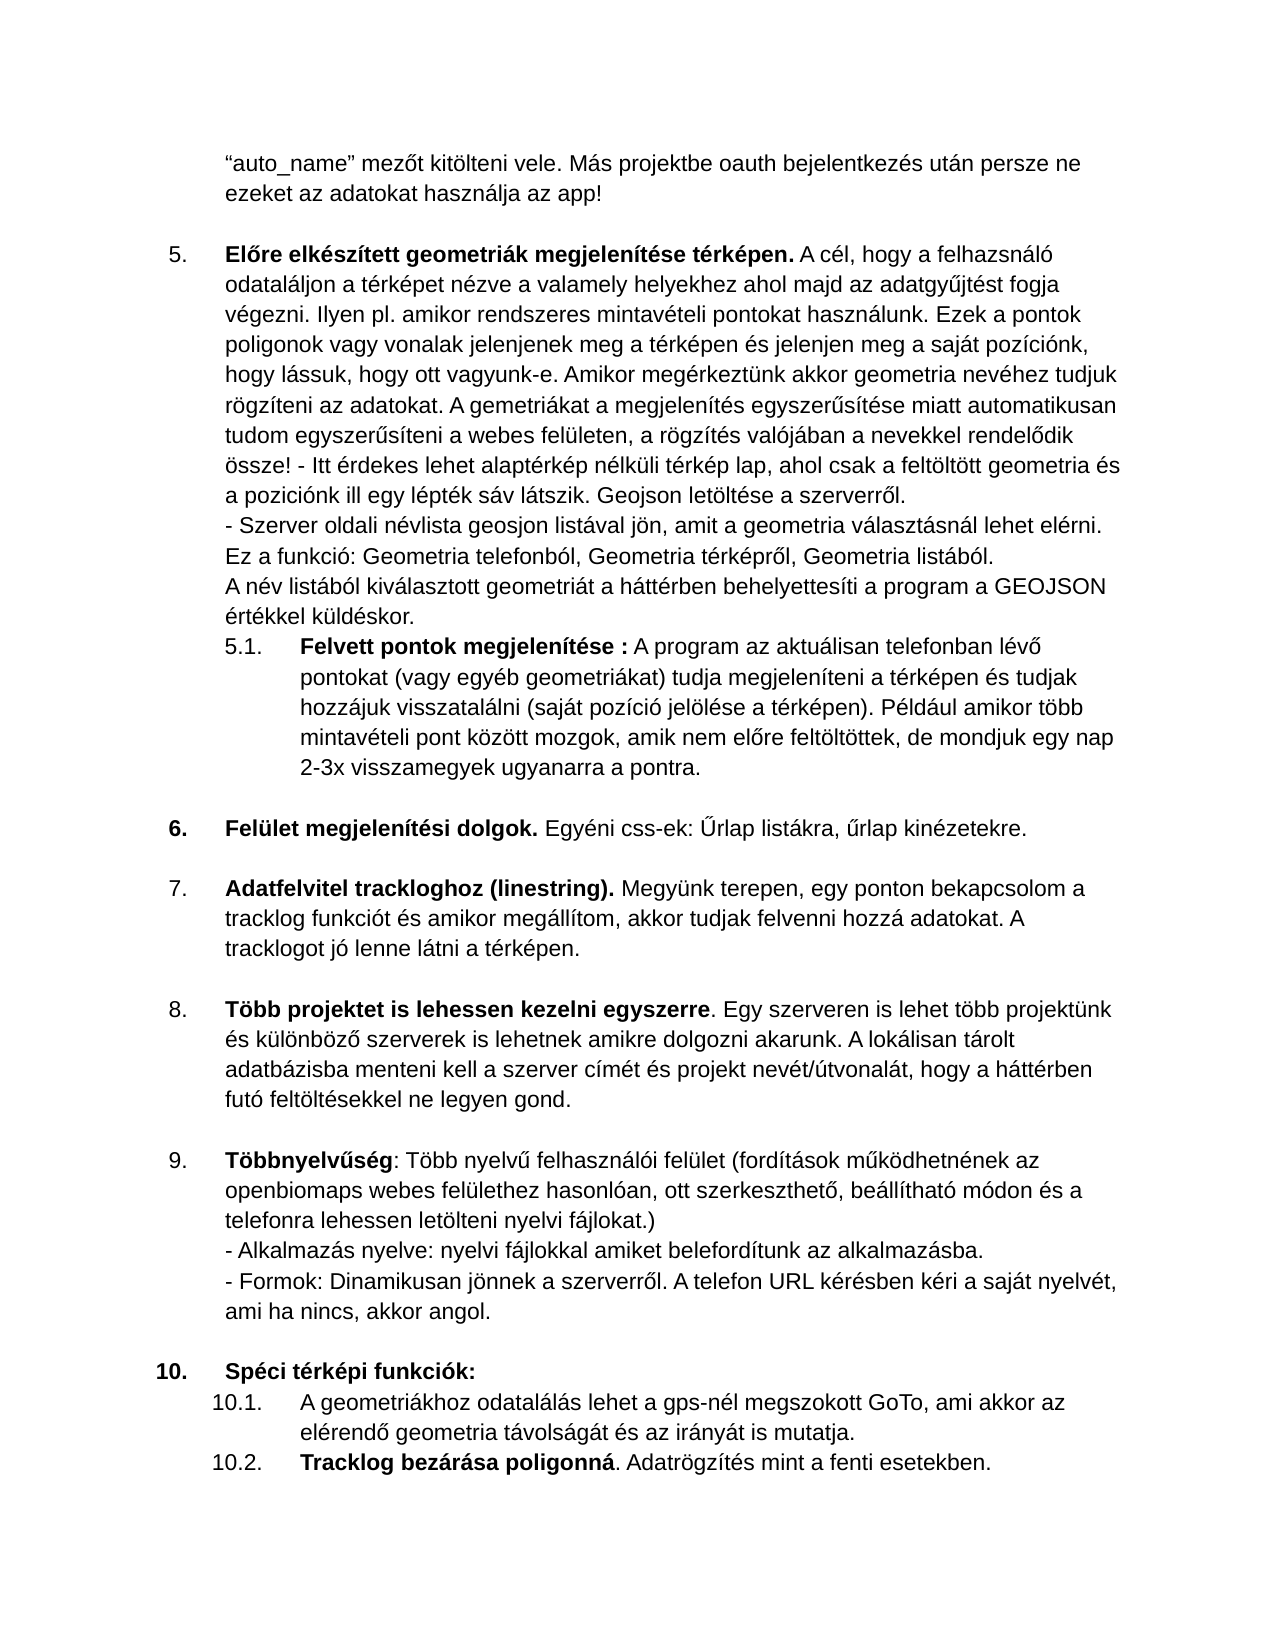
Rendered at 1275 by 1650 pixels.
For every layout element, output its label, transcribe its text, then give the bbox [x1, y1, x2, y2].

list Többnyelvűség: Több nyelvű felhasználói felület (fordítások működhetnének az openbiomaps webes felülethez hasonlóan, ott szerkeszthető, beállítható módon és a telefonra lehessen letölteni nyelvi fájlokat.) - Alkalmazás nyelve: nyelvi fájlokkal amiket belefordítunk az alkalmazásba. - Formok: Dinamikusan jönnek a szerverről. A telefon URL kérésben kéri a saját nyelvét, ami ha nincs, akkor angol. [187, 1147, 1125, 1354]
list Előre elkészített geometriák megjelenítése térképen. A cél, hogy a felhazsnáló odataláljon a térképet nézve a valamely helyekhez ahol majd az adatgyűjtést fogja végezni. Ilyen pl. amikor rendszeres mintavételi pontokat használunk. Ezek a pontok poligonok vagy vonalak jelenjenek meg a térképen és jelenjen meg a saját pozíciónk, hogy lássuk, hogy ott vagyunk-e. Amikor megérkeztünk akkor geometria nevéhez tudjuk rögzíteni az adatokat. A gemetriákat a megjelenítés egyszerűsítése miatt automatikusan tudom egyszerűsíteni a webes felületen, a rögzítés valójában a nevekkel rendelődik össze! - Itt érdekes lehet alaptérkép nélküli térkép lap, ahol csak a feltöltött geometria és a poziciónk ill egy lépték sáv látszik. Geojson letöltése a szerverről. - Szerver oldali névlista geosjon listával jön, amit a geometria választásnál lehet elérni. Ez a funkció: Geometria telefonból, Geometria térképről, Geometria listából. A név listából kiválasztott geometriát a háttérben behelyettesíti a program a GEOJSON értékkel küldéskor. [187, 241, 1125, 629]
list Felület megjelenítési dolgok. Egyéni css-ek: Űrlap listákra, űrlap kinézetekre. [187, 814, 1125, 871]
list Tracklog bezárása poligonná. Adatrögzítés mint a fenti esetekben. [262, 1449, 1125, 1475]
list “auto_name” mezőt kitölteni vele. Más projektbe oauth bejelentkezés után persze ne ezeket az adatokat használja az app! [187, 150, 1125, 237]
list A geometriákhoz odatalálás lehet a gps-nél megszokott GoTo, ami akkor az elérendő geometria távolságát és az irányát is mutatja. [262, 1388, 1125, 1445]
list Felvett pontok megjelenítése : A program az aktuálisan telefonban lévő pontokat (vagy egyéb geometriákat) tudja megjeleníteni a térképen és tudjak hozzájuk visszatalálni (saját pozíció jelölése a térképen). Például amikor több mintavételi pont között mozgok, amik nem előre feltöltöttek, de mondjuk egy nap 2-3x visszamegyek ugyanarra a pontra. [262, 633, 1125, 811]
list Spéci térképi funkciók: [187, 1358, 1125, 1385]
list Több projektet is lehessen kezelni egyszerre. Egy szerveren is lehet több projektünk és különböző szerverek is lehetnek amikre dolgozni akarunk. A lokálisan tárolt adatbázisba menteni kell a szerver címét és projekt nevét/útvonalát, hogy a háttérben futó feltöltésekkel ne legyen gond. [187, 996, 1125, 1143]
list Adatfelvitel trackloghoz (linestring). Megyünk terepen, egy ponton bekapcsolom a tracklog funkciót és amikor megállítom, akkor tudjak felvenni hozzá adatokat. A tracklogot jó lenne látni a térképen. [187, 875, 1125, 992]
